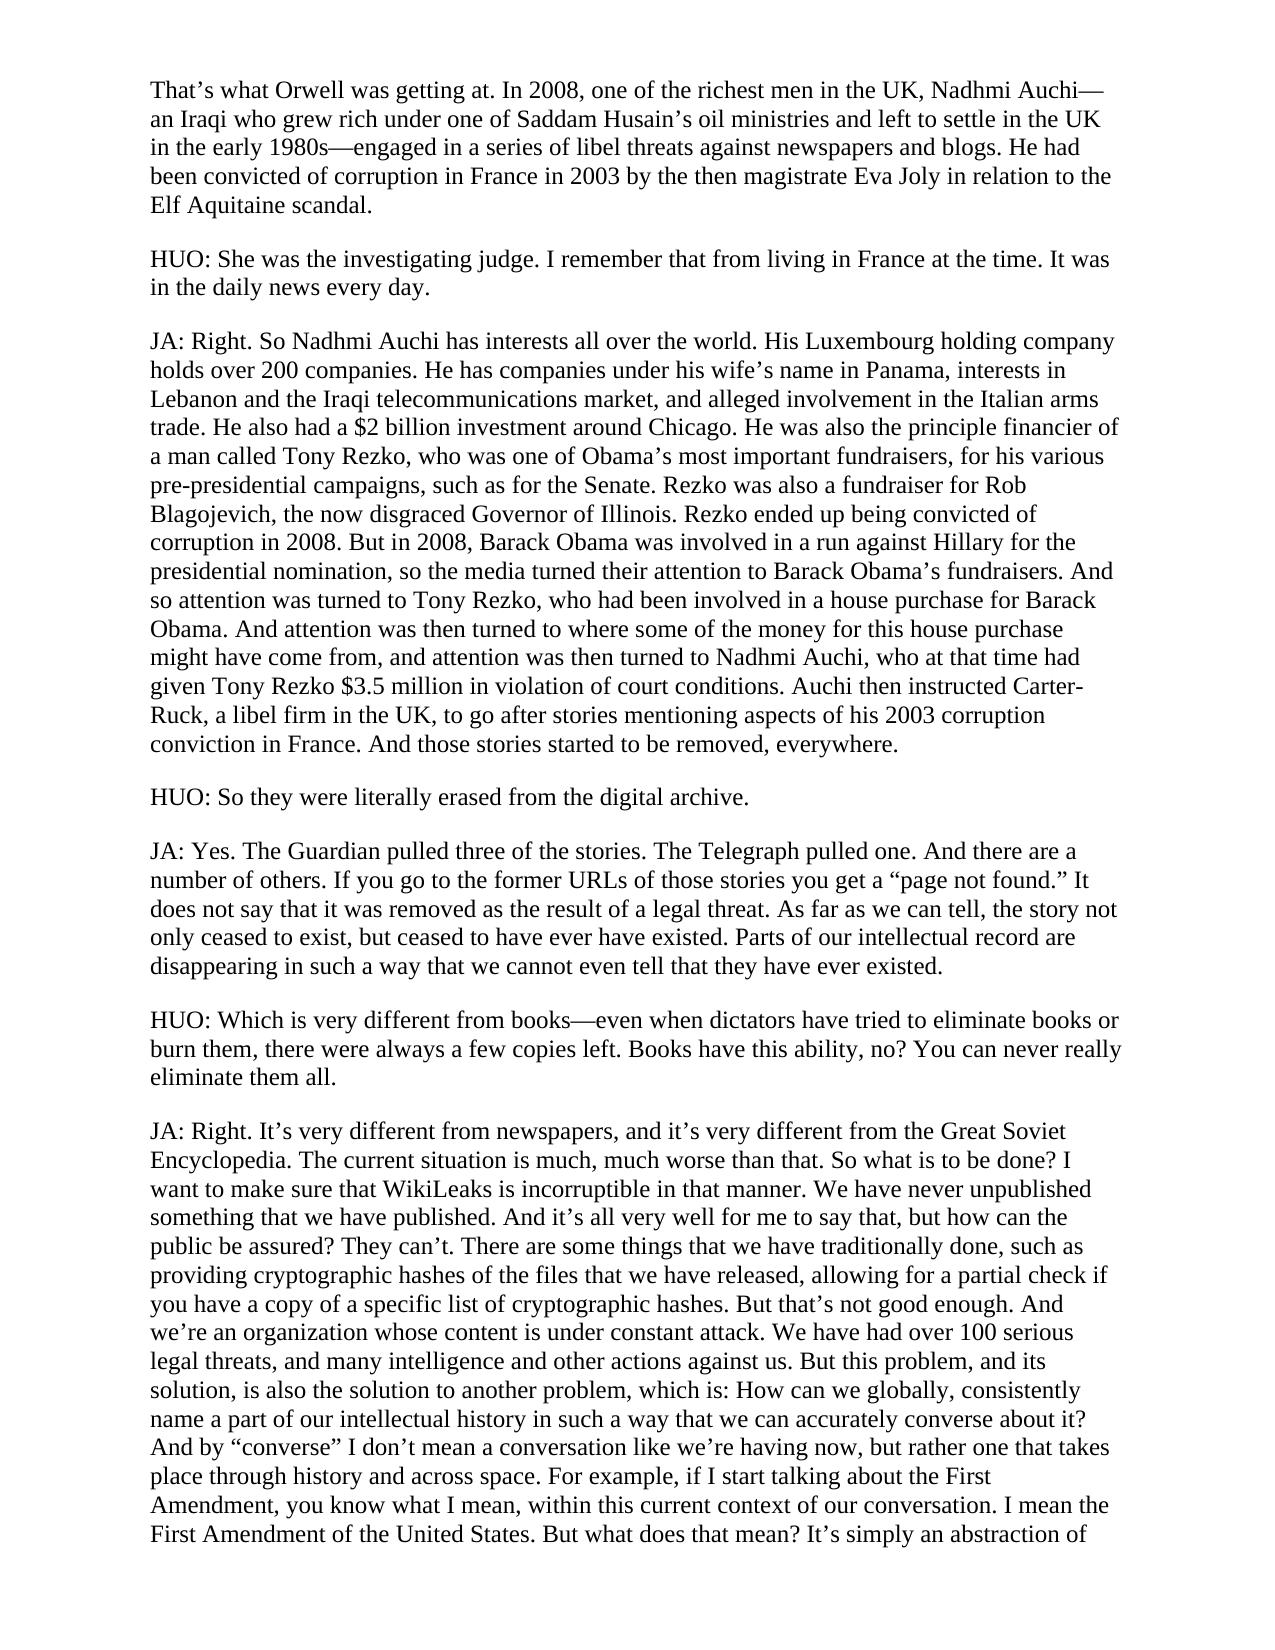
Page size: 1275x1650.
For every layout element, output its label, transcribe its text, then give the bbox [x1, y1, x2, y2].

text JA: Right. So Nadhmi Auchi has interests all over the world. His Luxembourg holding company holds over 200 companies. He has companies under his wife’s name in Panama, interests in Lebanon and the Iraqi telecommunications market, and alleged involvement in the Italian arms trade. He also had a $2 billion investment around Chicago. He was also the principle financier of a man called Tony Rezko, who was one of Obama’s most important fundraisers, for his various pre-presidential campaigns, such as for the Senate. Rezko was also a fundraiser for Rob Blagojevich, the now disgraced Governor of Illinois. Rezko ended up being convicted of corruption in 2008. But in 2008, Barack Obama was involved in a run against Hillary for the presidential nomination, so the media turned their attention to Barack Obama’s fundraisers. And so attention was turned to Tony Rezko, who had been involved in a house purchase for Barack Obama. And attention was then turned to where some of the money for this house purchase might have come from, and attention was then turned to Nadhmi Auchi, who at that time had given Tony Rezko $3.5 million in violation of court conditions. Auchi then instructed Carter-Ruck, a libel firm in the UK, to go after stories mentioning aspects of his 2003 corruption conviction in France. And those stories started to be removed, everywhere. [150, 326, 1125, 757]
text HUO: She was the investigating judge. I remember that from living in France at the time. It was in the daily news every day. [150, 244, 1125, 301]
text HUO: Which is very different from books—even when dictators have tried to eliminate books or burn them, there were always a few copies left. Books have this ability, no? You can never really eliminate them all. [150, 1005, 1125, 1091]
text HUO: So they were literally erased from the digital archive. [150, 782, 1125, 811]
text That’s what Orwell was getting at. In 2008, one of the richest men in the UK, Nadhmi Auchi—an Iraqi who grew rich under one of Saddam Husain’s oil ministries and left to settle in the UK in the early 1980s—engaged in a series of libel threats against newspapers and blogs. He had been convicted of corruption in France in 2003 by the then magistrate Eva Joly in relation to the Elf Aquitaine scandal. [150, 75, 1125, 219]
text JA: Right. It’s very different from newspapers, and it’s very different from the Great Soviet Encyclopedia. The current situation is much, much worse than that. So what is to be done? I want to make sure that WikiLeaks is incorruptible in that manner. We have never unpublished something that we have published. And it’s all very well for me to say that, but how can the public be assured? They can’t. There are some things that we have traditionally done, such as providing cryptographic hashes of the files that we have released, allowing for a partial check if you have a copy of a specific list of cryptographic hashes. But that’s not good enough. And we’re an organization whose content is under constant attack. We have had over 100 serious legal threats, and many intelligence and other actions against us. But this problem, and its solution, is also the solution to another problem, which is: How can we globally, consistently name a part of our intellectual history in such a way that we can accurately converse about it? And by “converse” I don’t mean a conversation like we’re having now, but rather one that takes place through history and across space. For example, if I start talking about the First Amendment, you know what I mean, within this current context of our conversation. I mean the First Amendment of the United States. But what does that mean? It’s simply an abstraction of [150, 1116, 1125, 1547]
text JA: Yes. The Guardian pulled three of the stories. The Telegraph pulled one. And there are a number of others. If you go to the former URLs of those stories you get a “page not found.” It does not say that it was removed as the result of a legal threat. As far as we can tell, the story not only ceased to exist, but ceased to have ever have existed. Parts of our intellectual record are disappearing in such a way that we cannot even tell that they have ever existed. [150, 836, 1125, 980]
